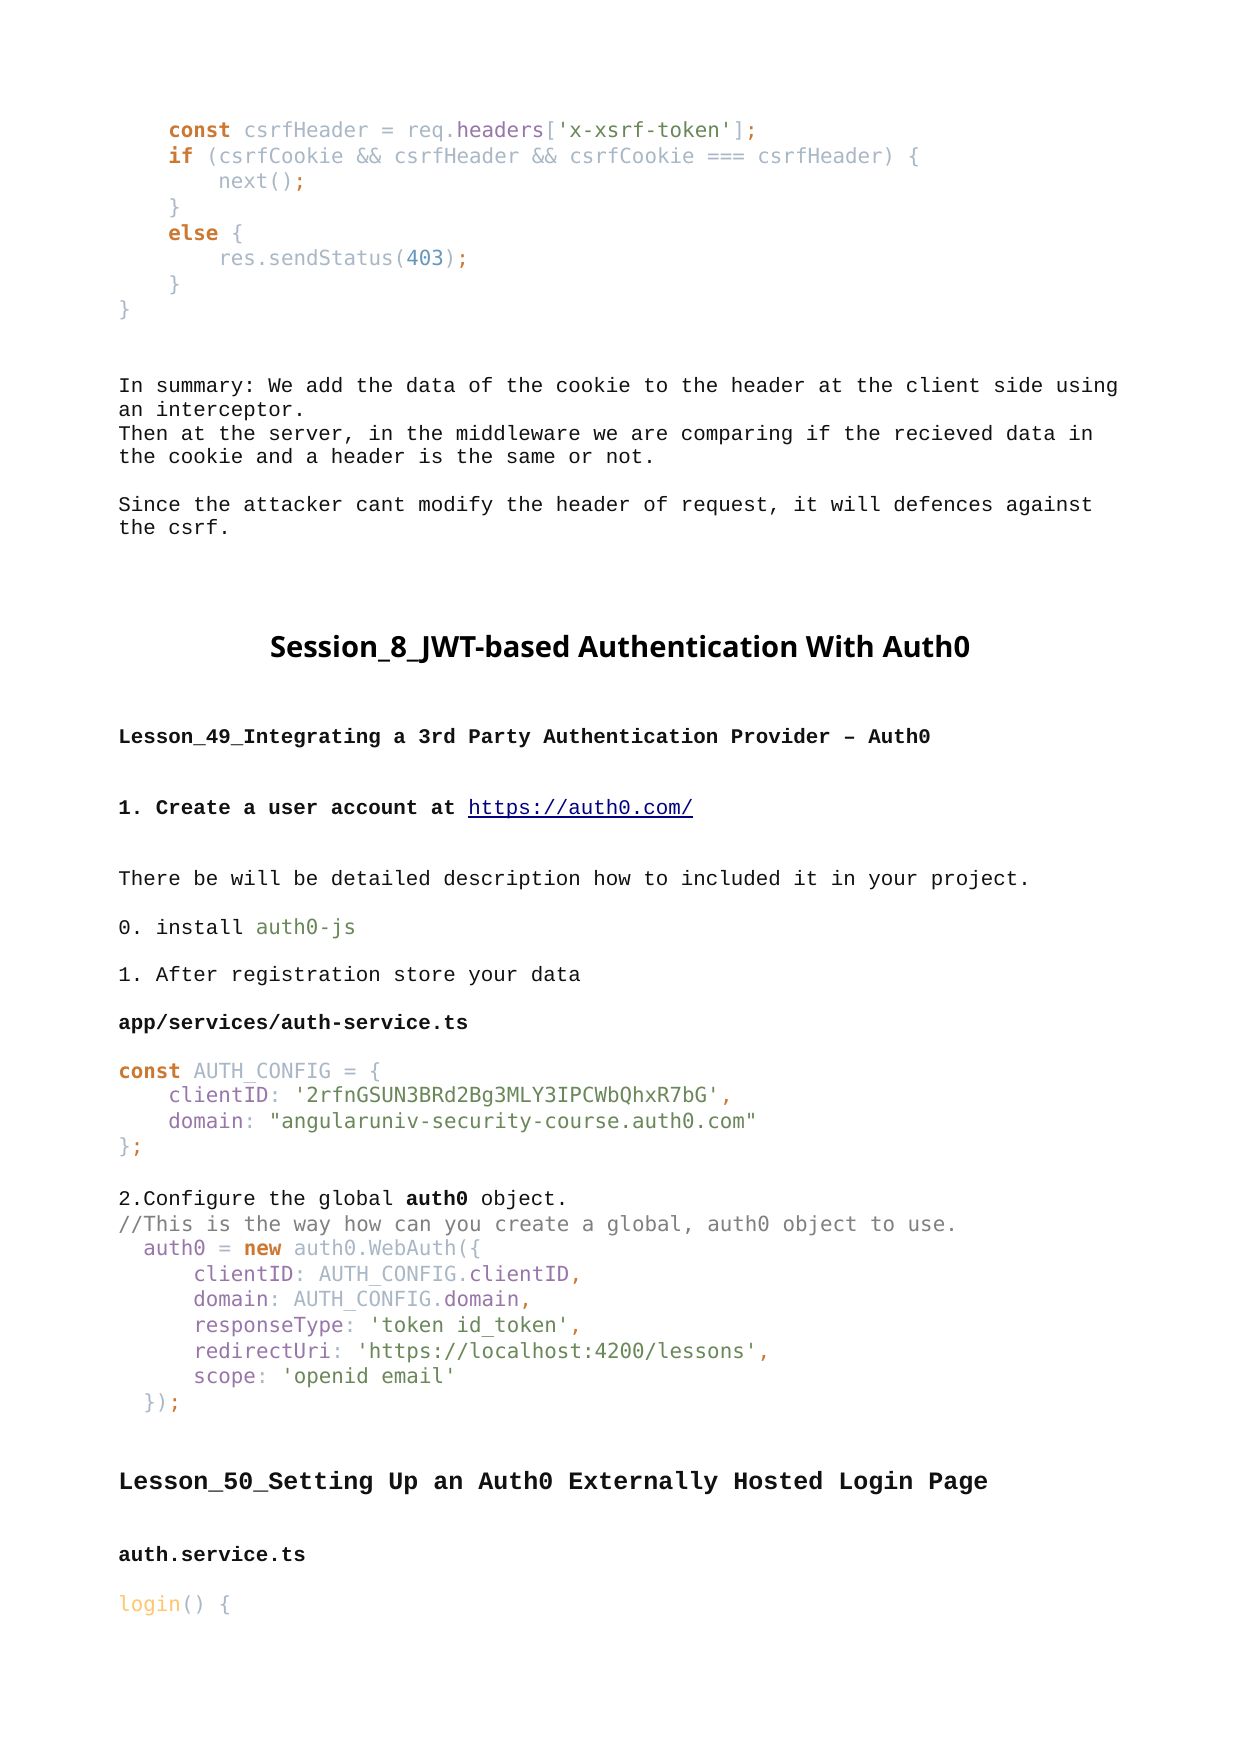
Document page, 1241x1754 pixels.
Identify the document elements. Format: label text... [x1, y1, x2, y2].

text In summary: We add the data of the cookie to the header at the client side using an interceptor. [118, 376, 1122, 423]
text Lesson_50_Setting Up an Auth0 Externally Hosted Login Page [118, 1469, 1122, 1497]
text Since the attacker cant modify the header of request, it will defences against the csrf. [118, 494, 1122, 541]
text 2.Configure the global auth0 object. [118, 1188, 1122, 1212]
text auth0 = new auth0.WebAuth({ [118, 1236, 1122, 1262]
subtitle Session_8_JWT-based Authentication With Auth0 [118, 627, 1122, 666]
text There be will be detailed description how to included it in your project. [118, 868, 1122, 892]
text Then at the server, in the middleware we are comparing if the recieved data in the cookie and a header is the same or not. [118, 423, 1122, 470]
text auth.service.ts [118, 1544, 1122, 1568]
text }); [118, 1390, 1122, 1416]
text 1. After registration store your data [118, 964, 1122, 988]
text Lesson_49_Integrating a 3rd Party Authentication Provider – Auth0 [118, 726, 1122, 750]
text } [118, 297, 1122, 322]
text responseType: 'token id_token', [118, 1313, 1122, 1339]
text else { [118, 221, 1122, 246]
text domain: AUTH_CONFIG.domain, [118, 1287, 1122, 1313]
text 0. install auth0-js [118, 915, 1122, 941]
text domain: "angularuniv-security-course.auth0.com" [118, 1109, 1122, 1134]
text const csrfHeader = req.headers['x-xsrf-token']; [118, 118, 1122, 144]
text redirectUri: 'https://localhost:4200/lessons', [118, 1339, 1122, 1364]
text app/services/auth-service.ts [118, 1012, 1122, 1035]
text } [118, 195, 1122, 221]
text }; [118, 1134, 1122, 1159]
text scope: 'openid email' [118, 1364, 1122, 1390]
text //This is the way how can you create a global, auth0 object to use. [118, 1212, 1122, 1236]
text clientID: AUTH_CONFIG.clientID, [118, 1262, 1122, 1287]
text 1. Create a user account at https://auth0.com/ [118, 797, 1122, 821]
text clientID: '2rfnGSUN3BRd2Bg3MLY3IPCWbQhxR7bG', [118, 1083, 1122, 1109]
text next(); [118, 169, 1122, 195]
text } [118, 272, 1122, 297]
text login() { [118, 1592, 1122, 1616]
text res.sendStatus(403); [118, 246, 1122, 272]
text if (csrfCookie && csrfHeader && csrfCookie === csrfHeader) { [118, 144, 1122, 169]
text const AUTH_CONFIG = { [118, 1059, 1122, 1083]
